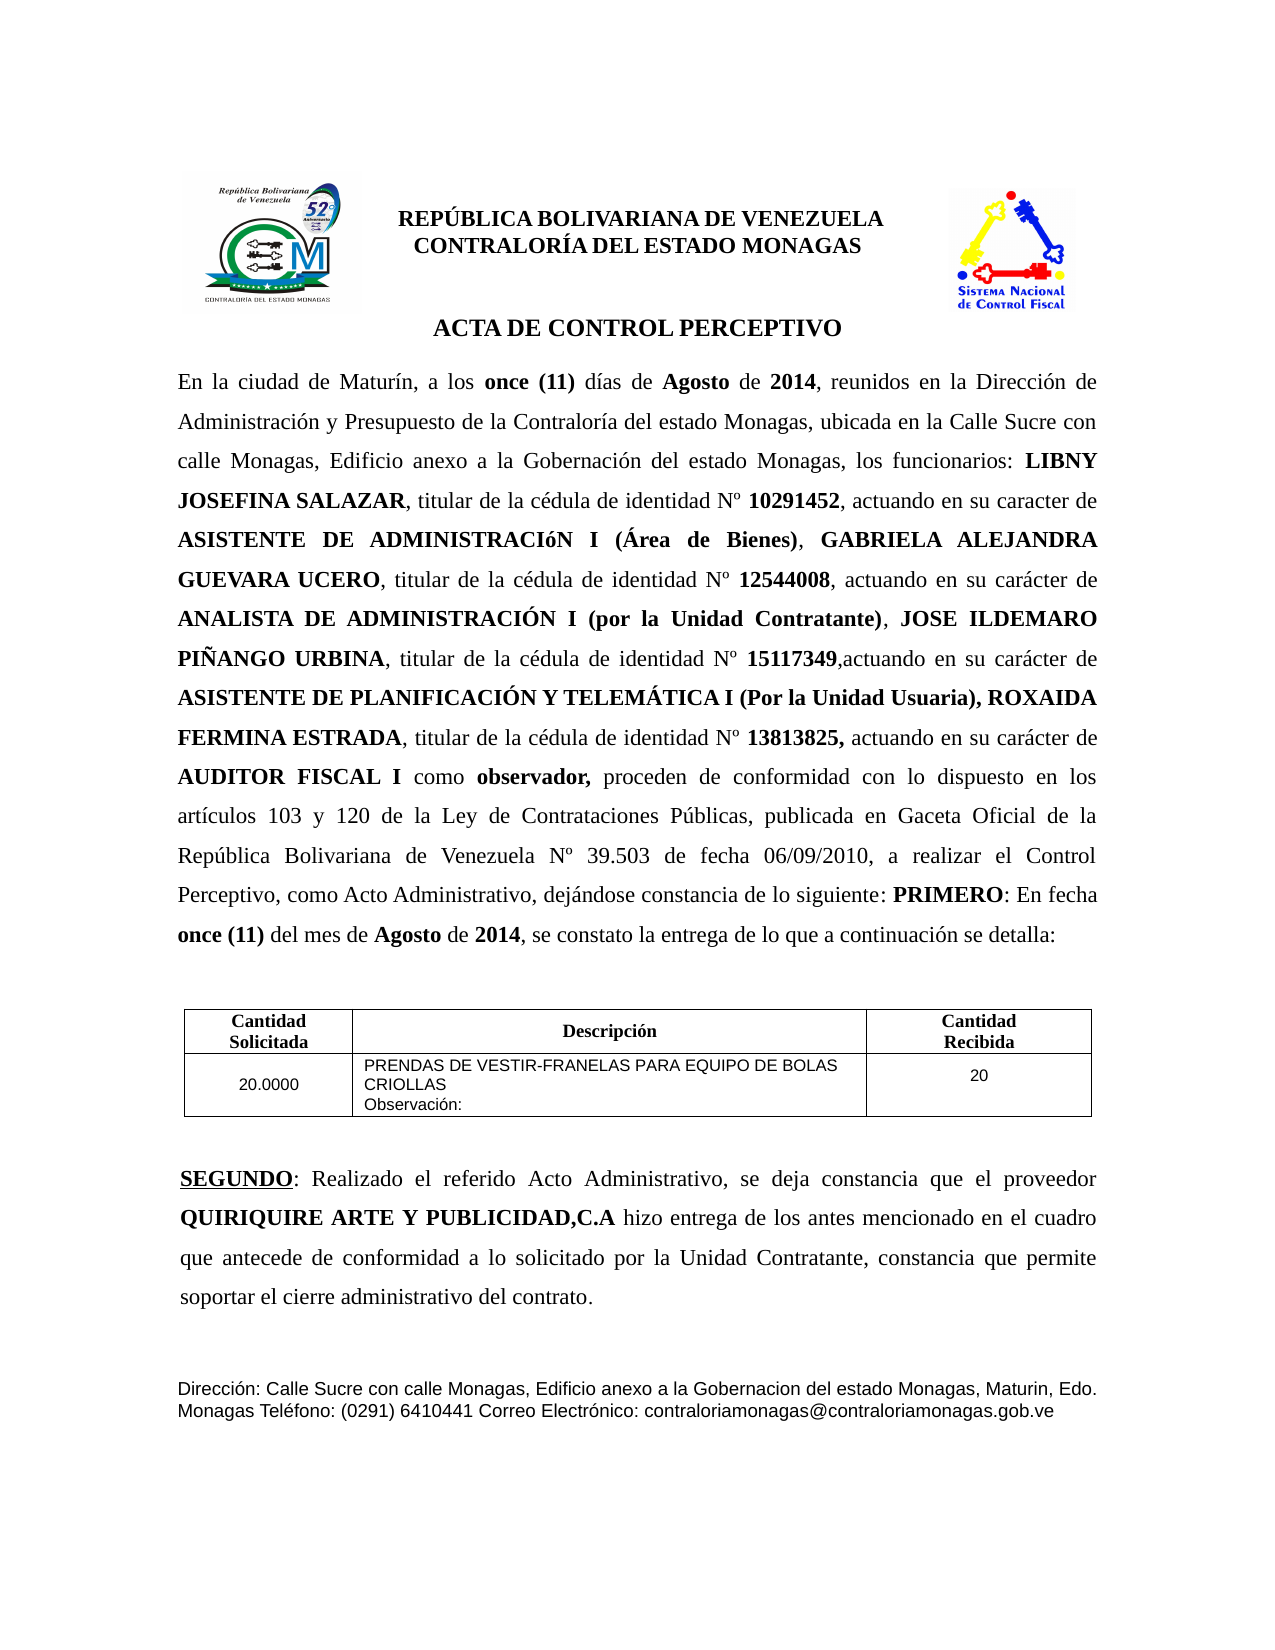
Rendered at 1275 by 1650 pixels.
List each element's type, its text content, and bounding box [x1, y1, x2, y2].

text En la ciudad de Maturín, a los once (11) días de Agosto de 2014, reunidos en la Dirección de Administración y Presupuesto de la Contraloría del estado Monagas, ubicada en la Calle Sucre con calle Monagas, Edificio anexo a la Gobernación del estado Monagas, los funcionarios: LIBNY JOSEFINA SALAZAR, titular de la cédula de identidad Nº 10291452, actuando en su caracter de ASISTENTE DE ADMINISTRACIóN I (Área de Bienes), GABRIELA ALEJANDRA GUEVARA UCERO, titular de la cédula de identidad Nº 12544008, actuando en su carácter de ANALISTA DE ADMINISTRACIÓN I (por la Unidad Contratante), JOSE ILDEMARO PIÑANGO URBINA, titular de la cédula de identidad Nº 15117349,actuando en su carácter de ASISTENTE DE PLANIFICACIÓN Y TELEMÁTICA I (Por la Unidad Usuaria), ROXAIDA FERMINA ESTRADA, titular de la cédula de identidad Nº 13813825, actuando en su carácter de AUDITOR FISCAL I como observador, proceden de conformidad con lo dispuesto en los artículos 103 y 120 de la Ley de Contrataciones Públicas, publicada en Gaceta Oficial de la República Bolivariana de Venezuela Nº 39.503 de fecha 06/09/2010, a realizar el Control Perceptivo, como Acto Administrativo, dejándose constancia de lo siguiente: PRIMERO: En fecha once (11) del mes de Agosto de 2014, se constato la entrega de lo que a continuación se detalla: [177, 368, 1098, 947]
table_header Cantidad Recibida [867, 1010, 1091, 1053]
text SEGUNDO: Realizado el referido Acto Administrativo, se deja constancia que el proveedor QUIRIQUIRE ARTE Y PUBLICIDAD,C.A hizo entrega de los antes mencionado en el cuadro que antecede de conformidad a lo solicitado por la Unidad Contratante, constancia que permite soportar el cierre administrativo del contrato. [180, 1165, 1098, 1309]
table_cell PRENDAS DE VESTIR-FRANELAS PARA EQUIPO DE BOLAS CRIOLLAS Observación: [353, 1054, 866, 1116]
text ACTA DE CONTROL PERCEPTIVO [177, 313, 1098, 342]
picture [182, 171, 363, 314]
table_cell 20.0000 [185, 1054, 352, 1116]
table_header Descripción [353, 1010, 866, 1053]
table_cell 20 [867, 1054, 1091, 1116]
picture [948, 188, 1076, 312]
table_header Cantidad Solicitada [185, 1010, 352, 1053]
